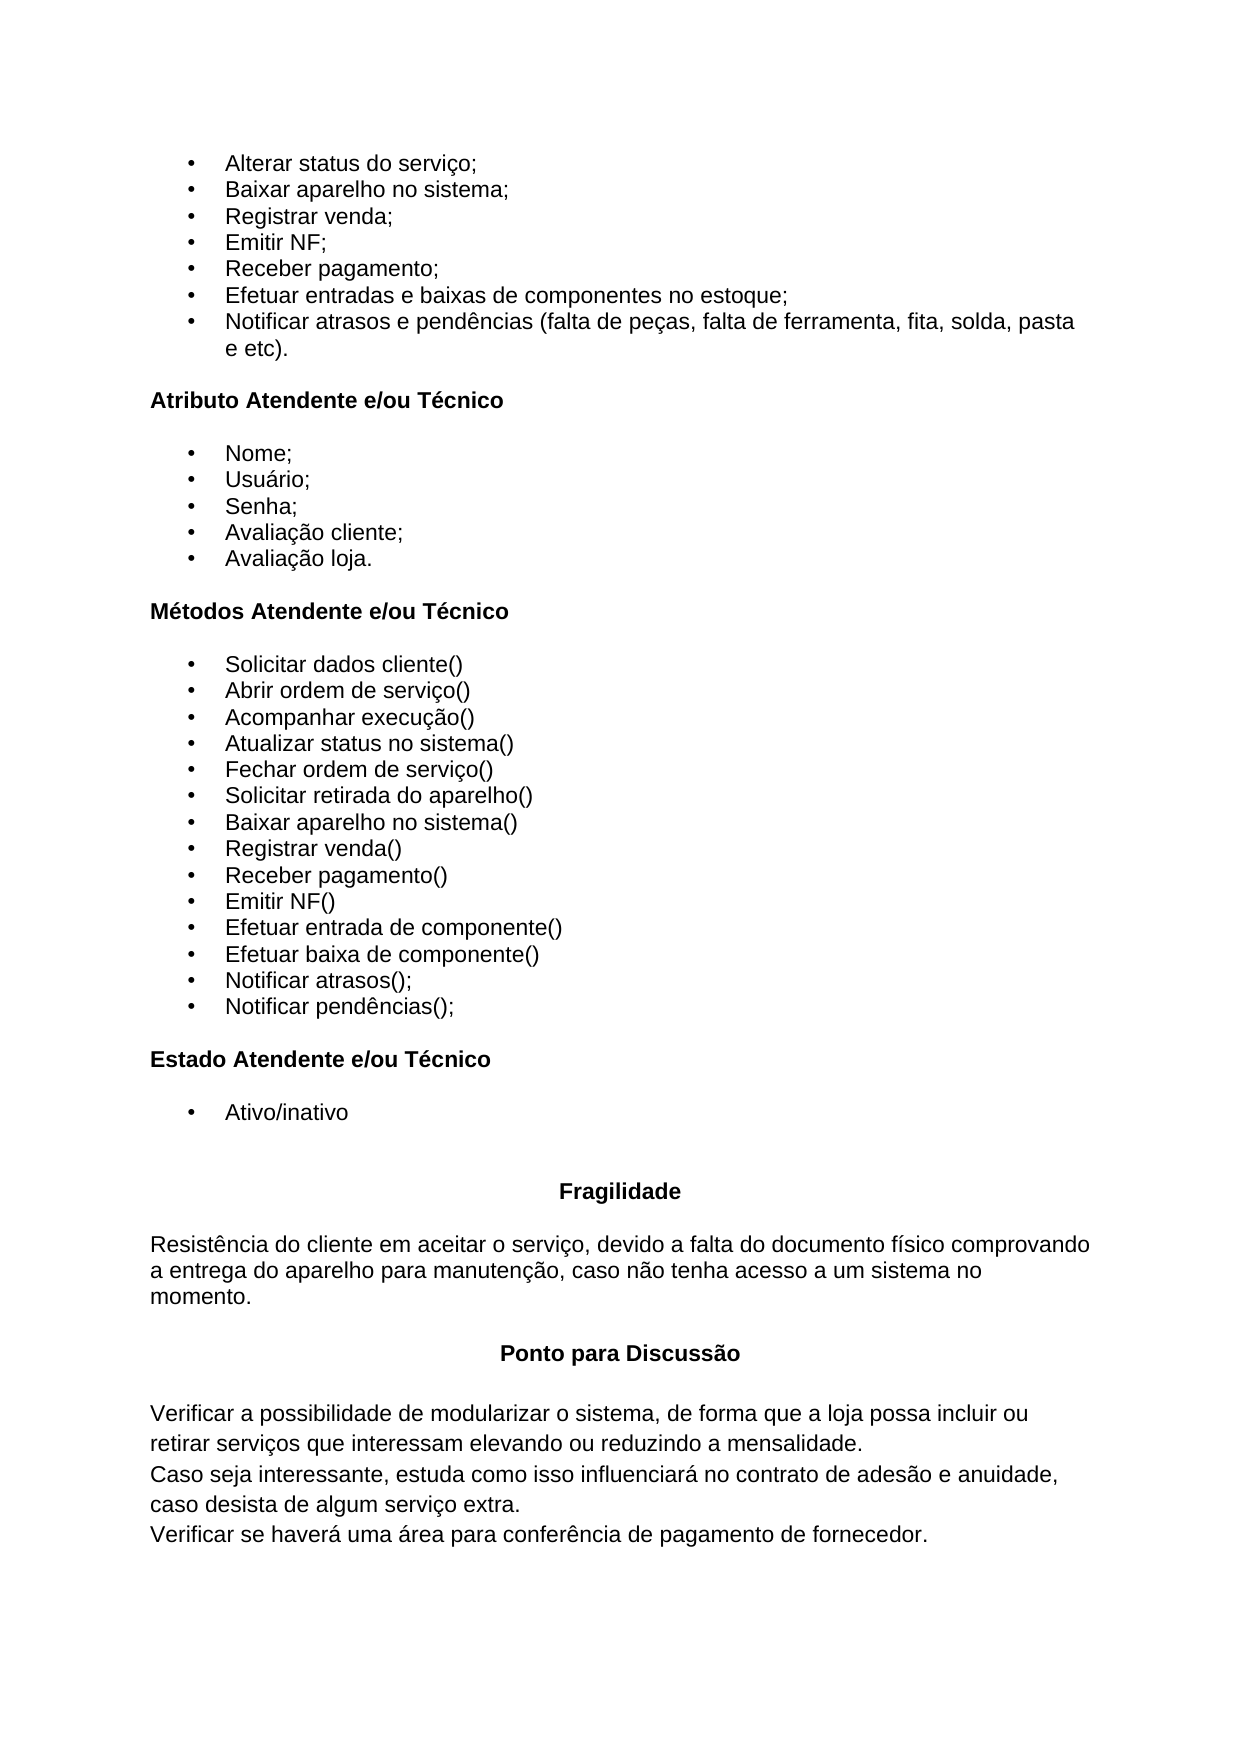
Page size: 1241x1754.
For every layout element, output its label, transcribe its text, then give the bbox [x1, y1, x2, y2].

list Solicitar retirada do aparelho() [187, 782, 1090, 809]
list Nome; [187, 440, 1090, 466]
list Solicitar dados cliente() [187, 651, 1090, 677]
text Estado Atendente e/ou Técnico [150, 1046, 1090, 1072]
text Caso seja interessante, estuda como isso influenciará no contrato de adesão e anuidade, caso desista de algum serviço extra. [150, 1461, 1090, 1517]
list Emitir NF() [187, 888, 1090, 914]
list Atualizar status no sistema() [187, 730, 1090, 756]
list Notificar atrasos e pendências (falta de peças, falta de ferramenta, fita, solda, pasta e etc). [187, 308, 1090, 361]
text Verificar a possibilidade de modularizar o sistema, de forma que a loja possa incluir ou retirar serviços que interessam elevando ou reduzindo a mensalidade. [150, 1400, 1090, 1457]
list Senha; [187, 493, 1090, 519]
list Usuário; [187, 466, 1090, 493]
list Registrar venda; [187, 203, 1090, 229]
list Notificar atrasos(); [187, 967, 1090, 993]
text Ponto para Discussão [150, 1340, 1090, 1366]
list Avaliação loja. [187, 545, 1090, 572]
text Atributo Atendente e/ou Técnico [150, 387, 1090, 413]
list Avaliação cliente; [187, 519, 1090, 545]
list Notificar pendências(); [187, 993, 1090, 1020]
text Fragilidade [150, 1178, 1090, 1204]
list Ativo/inativo [187, 1099, 1090, 1125]
list Efetuar entradas e baixas de componentes no estoque; [187, 282, 1090, 308]
list Efetuar baixa de componente() [187, 941, 1090, 967]
list Efetuar entrada de componente() [187, 914, 1090, 941]
list Acompanhar execução() [187, 703, 1090, 730]
list Emitir NF; [187, 229, 1090, 255]
list Alterar status do serviço; [187, 150, 1090, 176]
list Receber pagamento() [187, 862, 1090, 888]
list Abrir ordem de serviço() [187, 677, 1090, 703]
list Baixar aparelho no sistema() [187, 809, 1090, 835]
text Resistência do cliente em aceitar o serviço, devido a falta do documento físico comprovando a entrega do aparelho para manutenção, caso não tenha acesso a um sistema no momento. [150, 1231, 1090, 1309]
list Registrar venda() [187, 835, 1090, 862]
list Baixar aparelho no sistema; [187, 176, 1090, 203]
list Receber pagamento; [187, 255, 1090, 282]
text Métodos Atendente e/ou Técnico [150, 598, 1090, 624]
text Verificar se haverá uma área para conferência de pagamento de fornecedor. [150, 1521, 1090, 1547]
list Fechar ordem de serviço() [187, 756, 1090, 782]
